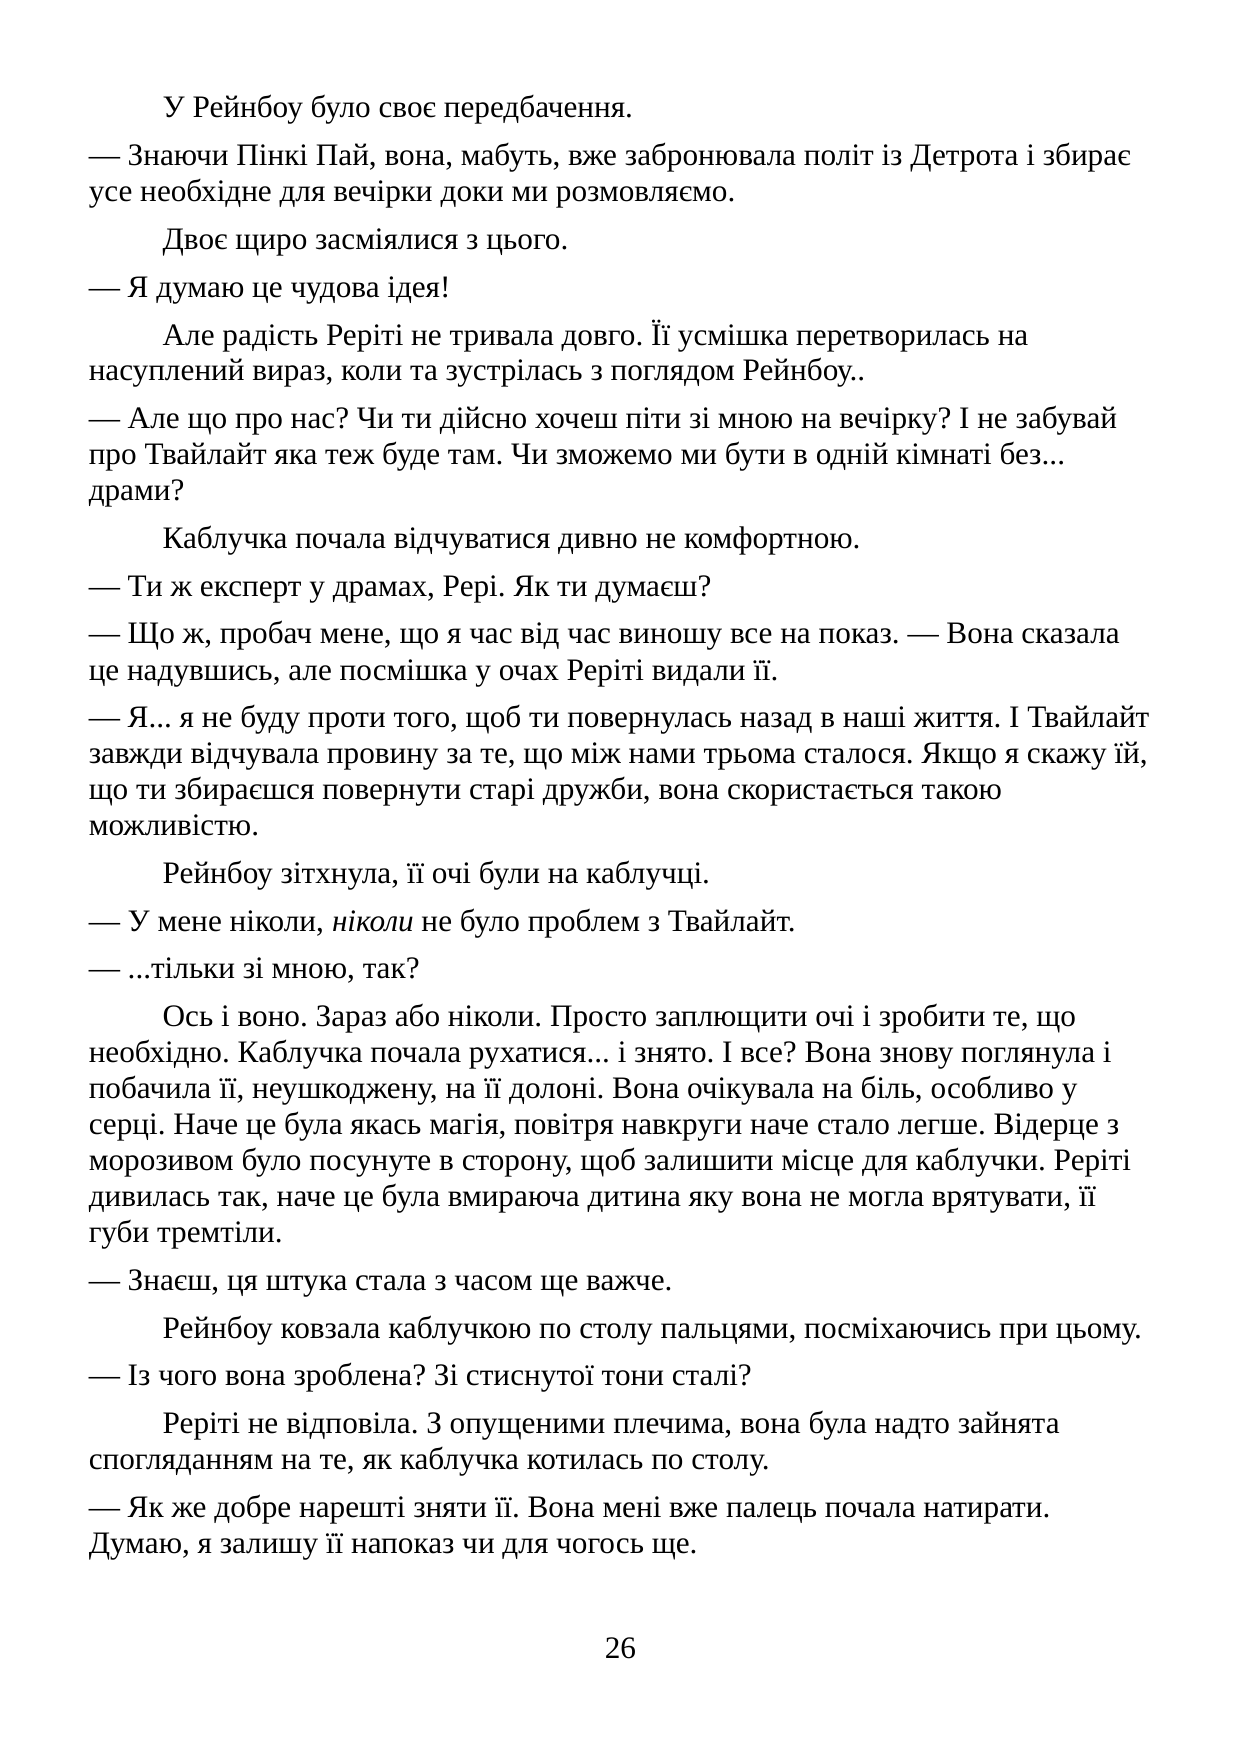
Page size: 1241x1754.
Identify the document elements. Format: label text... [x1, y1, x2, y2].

text — У мене ніколи, ніколи не було проблем з Твайлайт. [88, 902, 1152, 938]
text Реріті не відповіла. З опущеними плечима, вона була надто зайнята спогляданням на те, як каблучка котилась по столу. [88, 1404, 1152, 1476]
text — Знаєш, ця штука стала з часом ще важче. [88, 1261, 1152, 1297]
text — Із чого вона зроблена? Зі стиснутої тони сталі? [88, 1357, 1152, 1393]
text — Я... я не буду проти того, щоб ти повернулась назад в наші життя. І Твайлайт завжди відчувала провину за те, що між нами трьома сталося. Якщо я скажу їй, що ти збираєшся повернути старі дружби, вона скористається такою можливістю. [88, 698, 1152, 842]
text Ось і воно. Зараз або ніколи. Просто заплющити очі і зробити те, що необхідно. Каблучка почала рухатися... і знято. І все? Вона знову поглянула і побачила її, неушкоджену, на її долоні. Вона очікувала на біль, особливо у серці. Наче це була якась магія, повітря навкруги наче стало легше. Відерце з морозивом було посунуте в сторону, щоб залишити місце для каблучки. Реріті дивилась так, наче це була вмираюча дитина яку вона не могла врятувати, її губи тремтіли. [88, 998, 1152, 1249]
text — Як же добре нарешті зняти її. Вона мені вже палець почала натирати. Думаю, я залишу її напоказ чи для чогось ще. [88, 1488, 1152, 1560]
text Двоє щиро засміялися з цього. [88, 220, 1152, 256]
text У Рейнбоу було своє передбачення. [88, 88, 1152, 124]
text — ...тільки зі мною, так? [88, 950, 1152, 986]
text Каблучка почала відчуватися дивно не комфортною. [88, 519, 1152, 555]
text Рейнбоу зітхнула, її очі були на каблучці. [88, 854, 1152, 890]
text — Я думаю це чудова ідея! [88, 268, 1152, 304]
text — Ти ж експерт у драмах, Рері. Як ти думаєш? [88, 567, 1152, 603]
text — Але що про нас? Чи ти дійсно хочеш піти зі мною на вечірку? І не забувай про Твайлайт яка теж буде там. Чи зможемо ми бути в одній кімнаті без... драми? [88, 399, 1152, 507]
text Рейнбоу ковзала каблучкою по столу пальцями, посміхаючись при цьому. [88, 1309, 1152, 1345]
text — Що ж, пробач мене, що я час від час виношу все на показ. — Вона сказала це надувшись, але посмішка у очах Реріті видали її. [88, 615, 1152, 687]
text — Знаючи Пінкі Пай, вона, мабуть, вже забронювала політ із Детрота і збирає усе необхідне для вечірки доки ми розмовляємо. [88, 136, 1152, 208]
text Але радість Реріті не тривала довго. Її усмішка перетворилась на насуплений вираз, коли та зустрілась з поглядом Рейнбоу.. [88, 316, 1152, 388]
